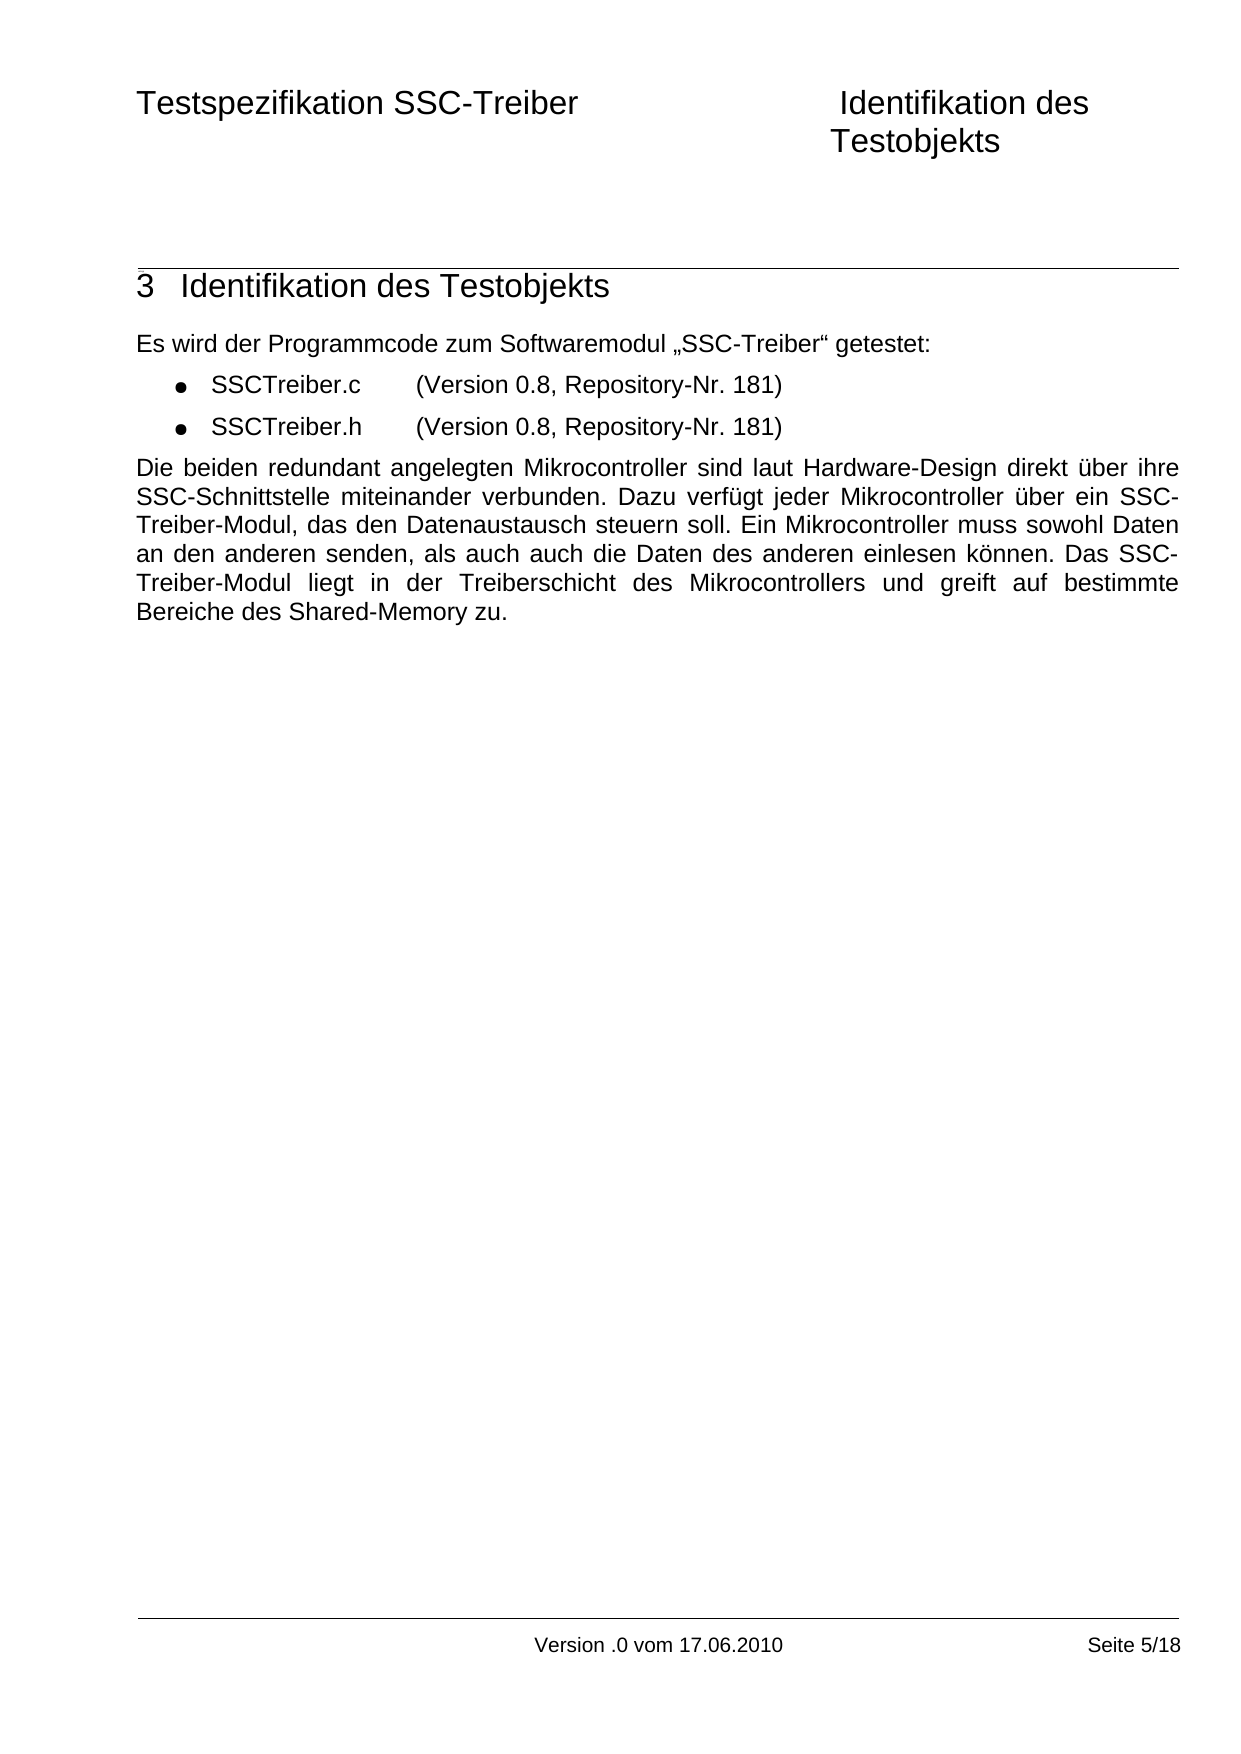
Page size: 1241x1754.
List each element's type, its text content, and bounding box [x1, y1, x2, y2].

subtitle Identifikation des Testobjekts [136, 289, 543, 304]
subtitle Identifikation des Testobjekts [544, 289, 1181, 304]
text Es wird der Programmcode zum Softwaremodul „SSC-Treiber“ getestet: [136, 329, 1181, 358]
text Die beiden redundant angelegten Mikrocontroller sind laut Hardware-Design direkt über ihre SSC-Schnittstelle miteinander verbunden. Dazu verfügt jeder Mikrocontroller über ein SSC-Treiber-Modul, das den Datenaustausch steuern soll. Ein Mikrocontroller muss sowohl Daten an den anderen senden, als auch auch die Daten des anderen einlesen können. Das SSC-Treiber-Modul liegt in der Treiberschicht des Mikrocontrollers und greift auf bestimmte Bereiche des Shared-Memory zu. [136, 453, 1181, 626]
list SSCTreiber.c (Version 0.8, Repository-Nr. 181) [173, 371, 1181, 399]
list SSCTreiber.h (Version 0.8, Repository-Nr. 181) [173, 412, 1181, 441]
